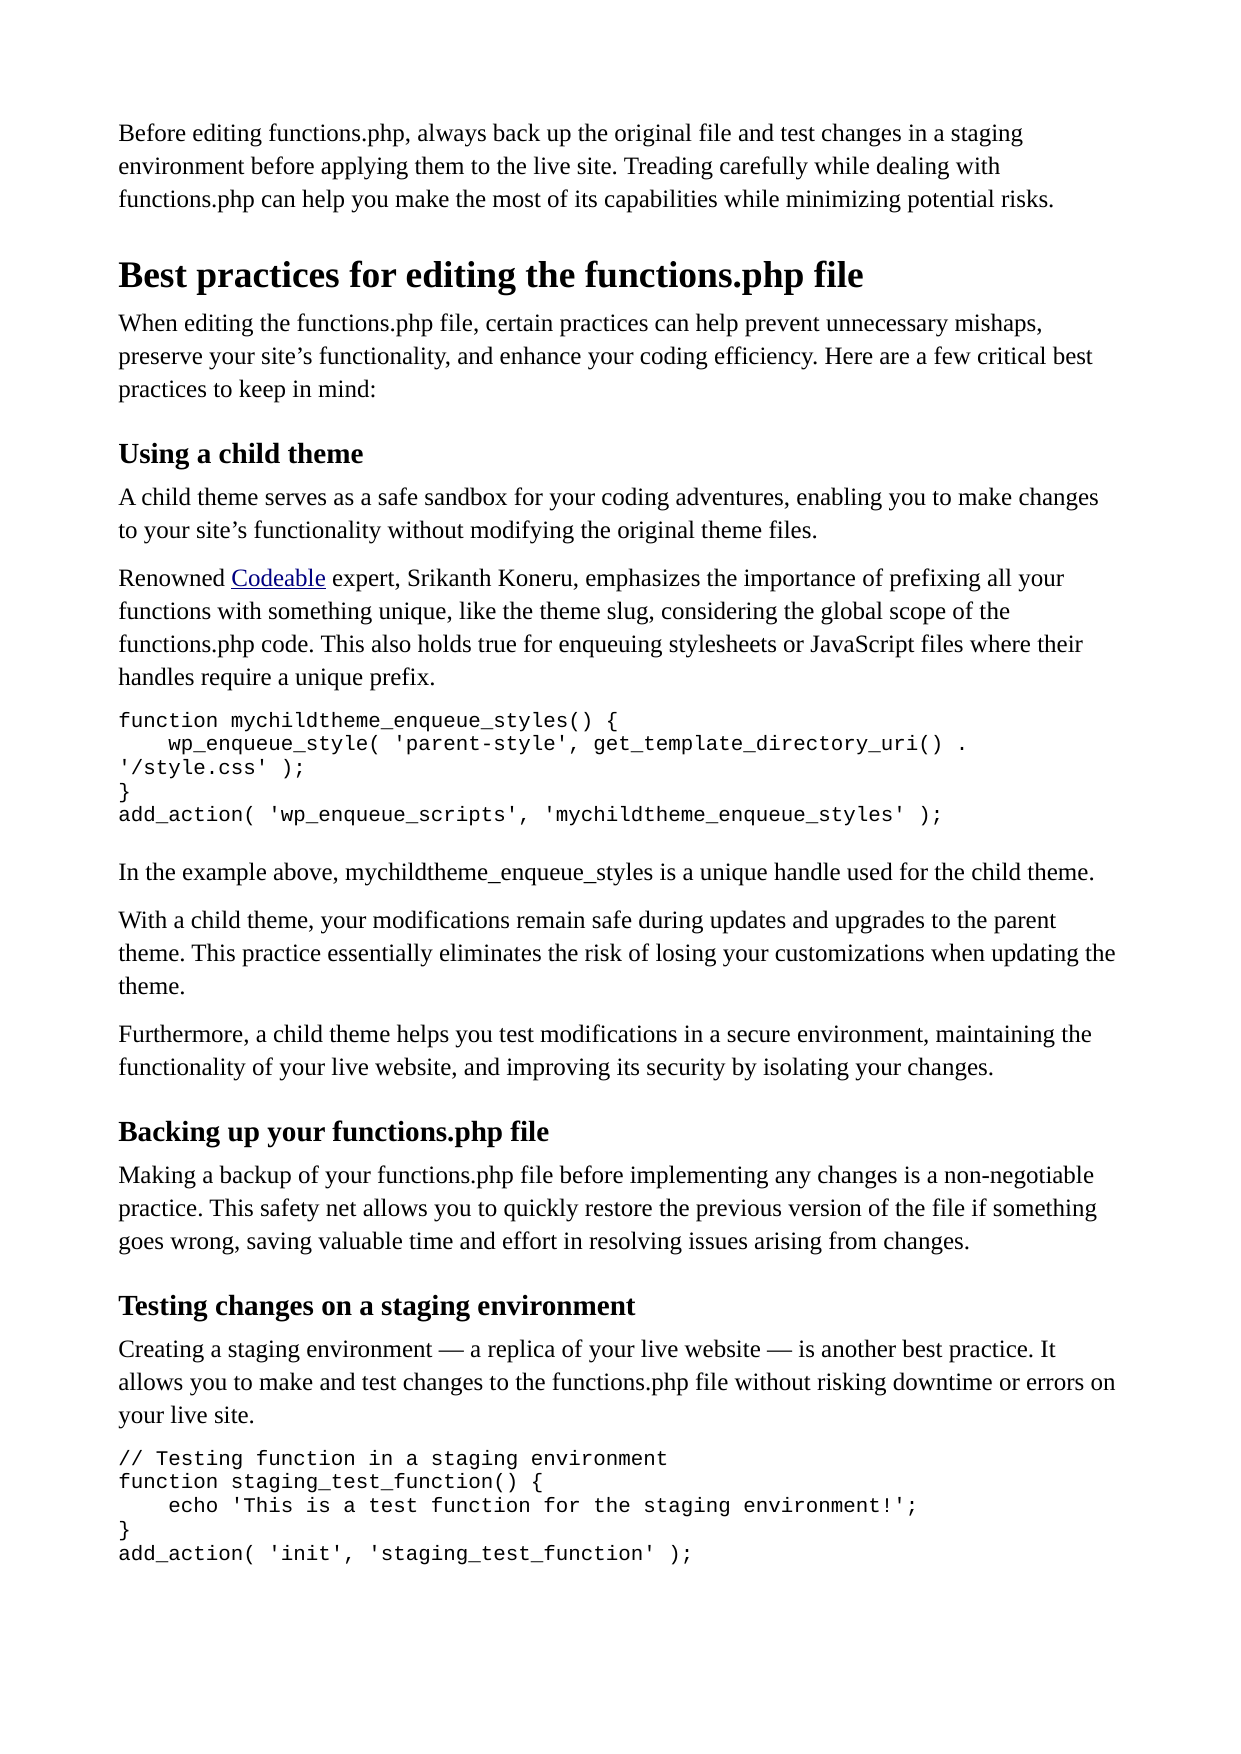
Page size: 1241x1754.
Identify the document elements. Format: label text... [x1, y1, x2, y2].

text Furthermore, a child theme helps you test modifications in a secure environment, maintaining the functionality of your live website, and improving its security by isolating your changes. [118, 1019, 1122, 1081]
text add_action( 'wp_enqueue_scripts', 'mychildtheme_enqueue_styles' ); [118, 804, 1122, 828]
subtitle Backing up your functions.php file [118, 1114, 1122, 1147]
text } [118, 1519, 1122, 1542]
subtitle Using a child theme [118, 436, 1122, 470]
text In the example above, mychildtheme_enqueue_styles is a unique handle used for the child theme. [118, 857, 1122, 886]
text echo 'This is a test function for the staging environment!'; [118, 1495, 1122, 1519]
text } [118, 781, 1122, 804]
text Creating a staging environment — a replica of your live website — is another best practice. It allows you to make and test changes to the functions.php file without risking downtime or errors on your live site. [118, 1334, 1122, 1429]
text function mychildtheme_enqueue_styles() { [118, 710, 1122, 733]
text wp_enqueue_style( 'parent-style', get_template_directory_uri() . '/style.css' ); [118, 733, 1122, 781]
text When editing the functions.php file, certain practices can help prevent unnecessary mishaps, preserve your site’s functionality, and enhance your coding efficiency. Here are a few critical best practices to keep in mind: [118, 308, 1122, 403]
subtitle Best practices for editing the functions.php file [118, 253, 1122, 296]
text Renowned Codeable expert, Srikanth Koneru, emphasizes the importance of prefixing all your functions with something unique, like the theme slug, considering the global scope of the functions.php code. This also holds true for enqueuing stylesheets or JavaScript files where their handles require a unique prefix. [118, 563, 1122, 691]
text A child theme serves as a safe sandbox for your coding adventures, enabling you to make changes to your site’s functionality without modifying the original theme files. [118, 482, 1122, 544]
text With a child theme, your modifications remain safe during updates and upgrades to the parent theme. This practice essentially eliminates the risk of losing your customizations when updating the theme. [118, 905, 1122, 1000]
text add_action( 'init', 'staging_test_function' ); [118, 1542, 1122, 1566]
text Making a backup of your functions.php file before implementing any changes is a non-negotiable practice. This safety net allows you to quickly restore the previous version of the file if something goes wrong, saving valuable time and effort in resolving issues arising from changes. [118, 1160, 1122, 1255]
text function staging_test_function() { [118, 1472, 1122, 1495]
text Before editing functions.php, always back up the original file and test changes in a staging environment before applying them to the live site. Treading carefully while dealing with functions.php can help you make the most of its capabilities while minimizing potential risks. [118, 118, 1122, 213]
subtitle Testing changes on a staging environment [118, 1288, 1122, 1322]
text // Testing function in a staging environment [118, 1448, 1122, 1472]
